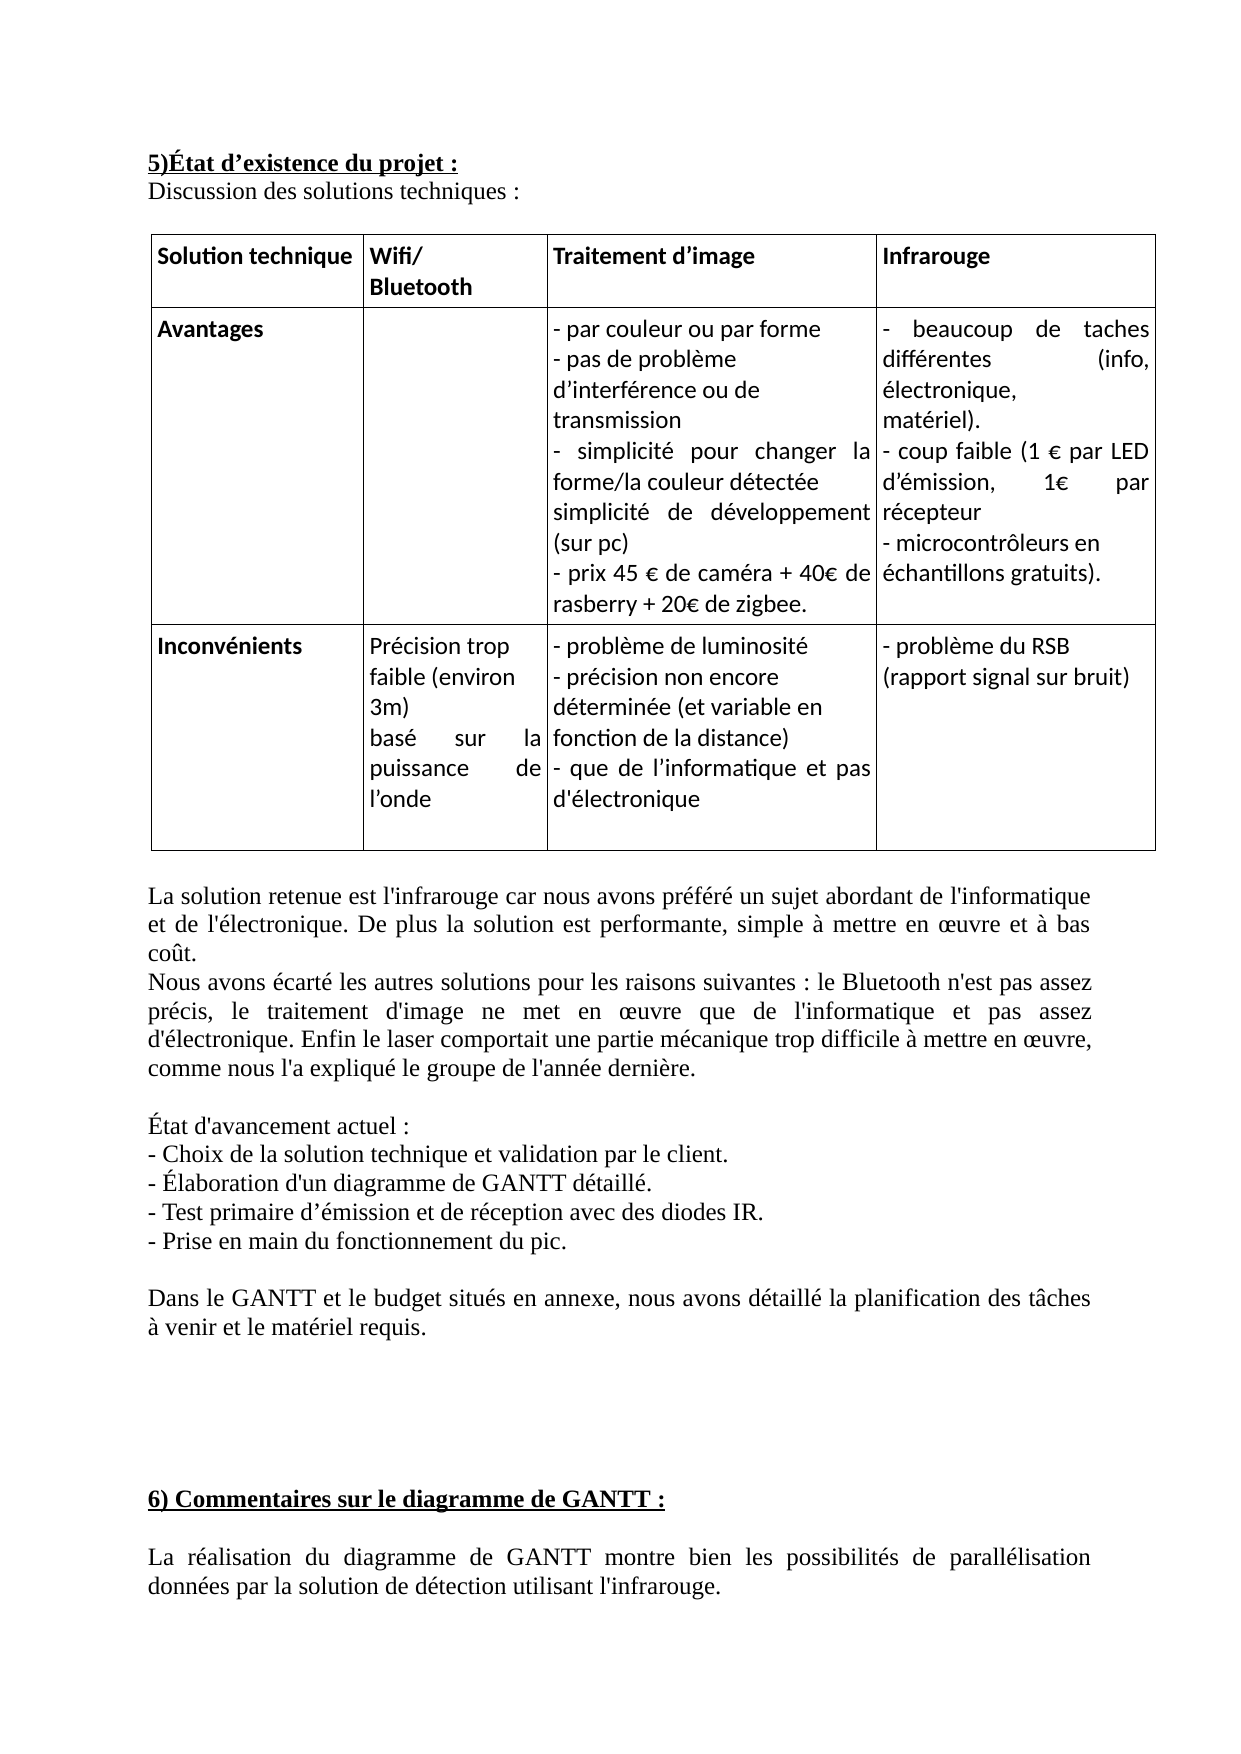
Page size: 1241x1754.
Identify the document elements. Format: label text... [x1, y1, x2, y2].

table_cell Avantages [152, 308, 363, 624]
text La réalisation du diagramme de GANTT montre bien les possibilités de parallélisation données par la solution de détection utilisant l'infrarouge. [148, 1542, 1093, 1599]
text - Prise en main du fonctionnement du pic. [148, 1226, 1093, 1254]
text La solution retenue est l'infrarouge car nous avons préféré un sujet abordant de l'informatique et de l'électronique. De plus la solution est performante, simple à mettre en œuvre et à bas coût. [148, 881, 1093, 967]
table_cell - par couleur ou par forme - pas de problème d’interférence ou de transmission - simplicité pour changer la forme/la couleur détectée simplicité de développement (sur pc) - prix 45 € de caméra + 40€ de rasberry + 20€ de zigbee. [548, 308, 876, 624]
text - Test primaire d’émission et de réception avec des diodes IR. [148, 1197, 1093, 1226]
table_cell [364, 308, 547, 624]
text 5)État d’existence du projet : [148, 148, 1093, 176]
text - Élaboration d'un diagramme de GANTT détaillé. [148, 1168, 1093, 1197]
table_cell Inconvénients [152, 625, 363, 850]
text 6) Commentaires sur le diagramme de GANTT : [148, 1484, 1093, 1513]
table_cell - problème de luminosité - précision non encore déterminée (et variable en fonction de la distance) - que de l’informatique et pas d'électronique [548, 625, 876, 850]
text État d'avancement actuel : [148, 1111, 1093, 1139]
text Dans le GANTT et le budget situés en annexe, nous avons détaillé la planification des tâches à venir et le matériel requis. [148, 1283, 1093, 1341]
table_cell Précision trop faible (environ 3m) basé sur la puissance de l’onde [364, 625, 547, 850]
table_header Wifi/ Bluetooth [364, 235, 547, 307]
table_header Traitement d’image [548, 235, 876, 307]
text Discussion des solutions techniques : [148, 176, 1093, 205]
text - Choix de la solution technique et validation par le client. [148, 1139, 1093, 1168]
table_header Solution technique [152, 235, 363, 307]
table_header Infrarouge [877, 235, 1155, 307]
table_cell - problème du RSB (rapport signal sur bruit) [877, 625, 1155, 850]
text Nous avons écarté les autres solutions pour les raisons suivantes : le Bluetooth n'est pas assez précis, le traitement d'image ne met en œuvre que de l'informatique et pas assez d'électronique. Enfin le laser comportait une partie mécanique trop difficile à mettre en œuvre, comme nous l'a expliqué le groupe de l'année dernière. [148, 967, 1093, 1082]
table_cell - beaucoup de taches différentes (info, électronique, matériel). - coup faible (1 € par LED d’émission, 1€ par récepteur - microcontrôleurs en échantillons gratuits). [877, 308, 1155, 624]
